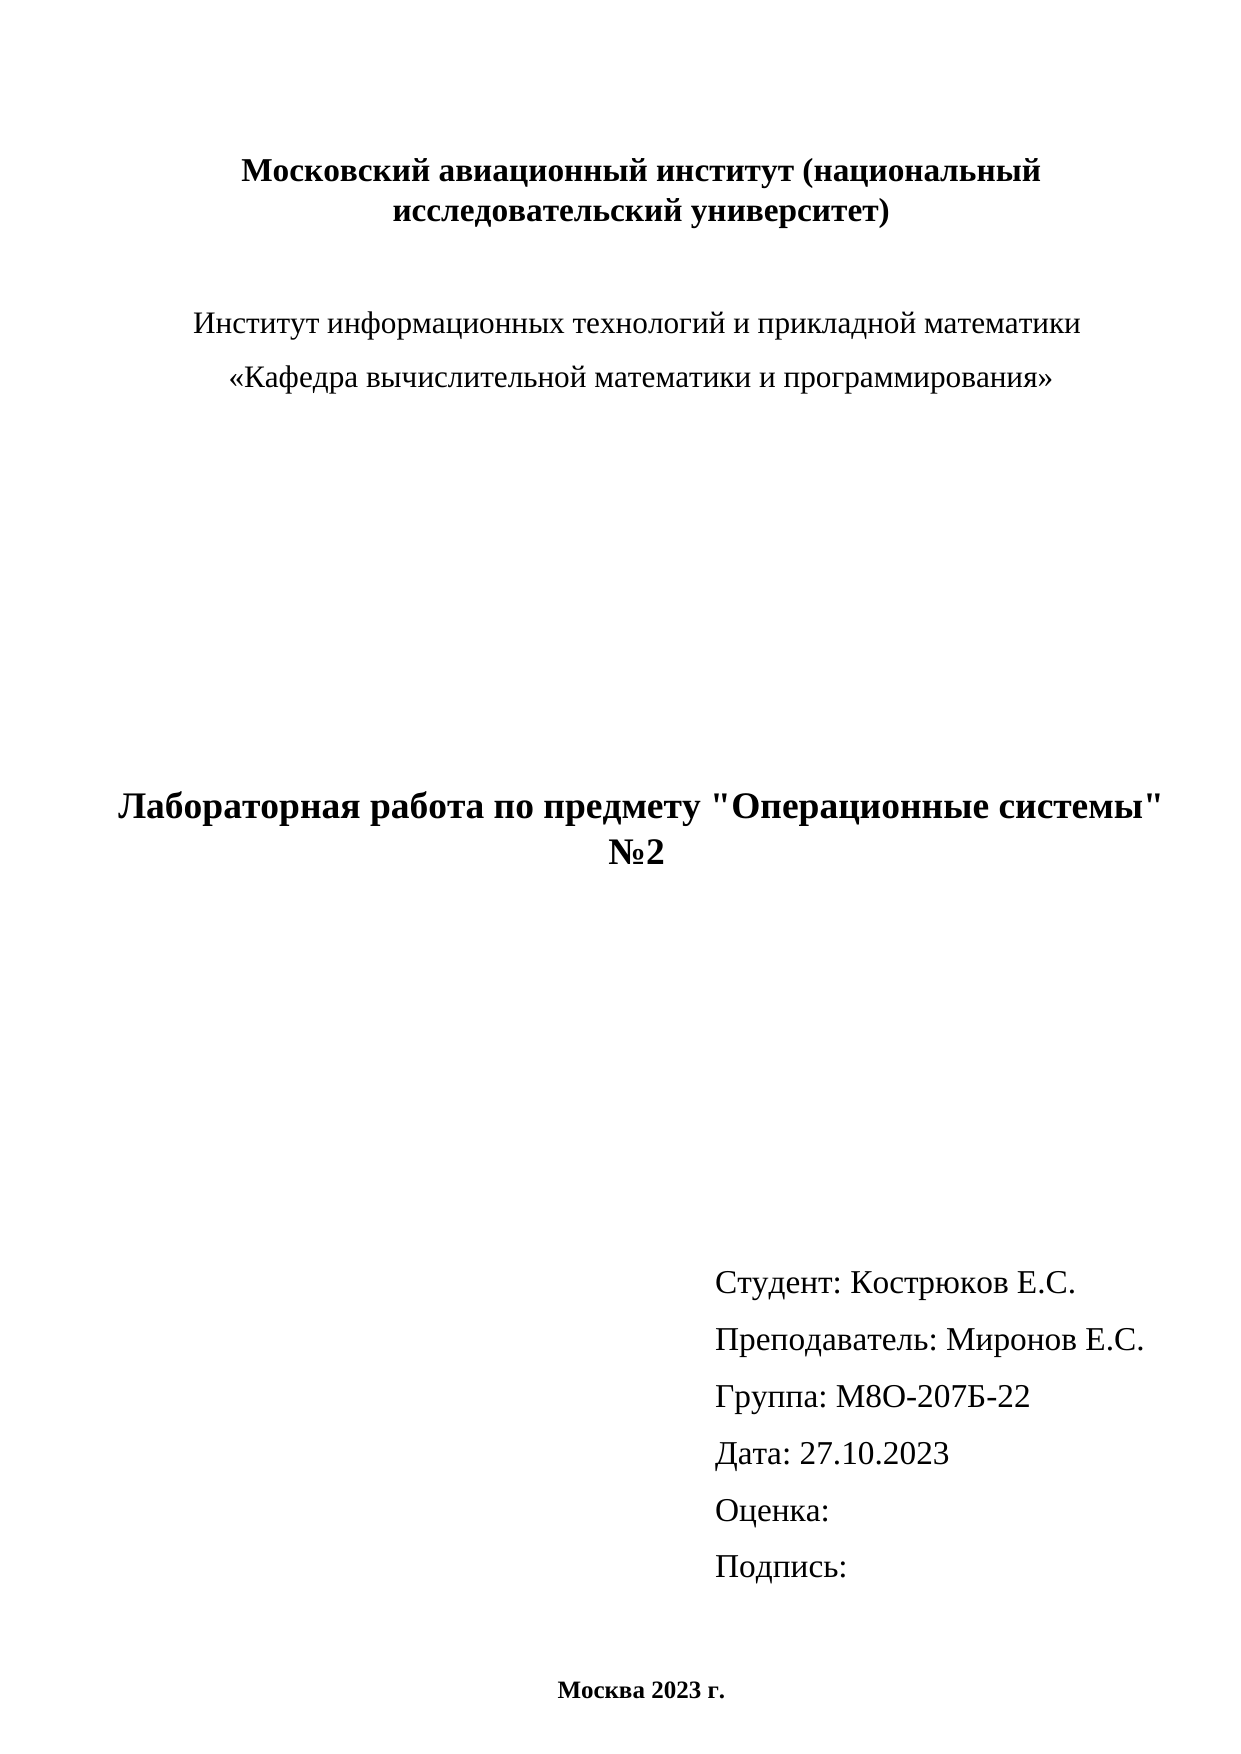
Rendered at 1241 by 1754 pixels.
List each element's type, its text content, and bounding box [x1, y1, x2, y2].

text Институт информационных технологий и прикладной математики [112, 304, 1169, 340]
text Подпись: [715, 1547, 1169, 1585]
text «Кафедра вычислительной математики и программирования» [112, 358, 1169, 394]
text Лабораторная работа по предмету "Операционные системы" №2 [112, 784, 1169, 872]
text Преподаватель: Миронов Е.С. [715, 1319, 1169, 1357]
text Оценка: [715, 1490, 1169, 1528]
text Московский авиационный институт (национальный исследовательский университет) [112, 150, 1169, 228]
text Студент: Кострюков Е.С. [715, 1262, 1169, 1301]
text Дата: 27.10.2023 [715, 1433, 1169, 1471]
text Группа: М8О-207Б-22 [715, 1376, 1169, 1414]
